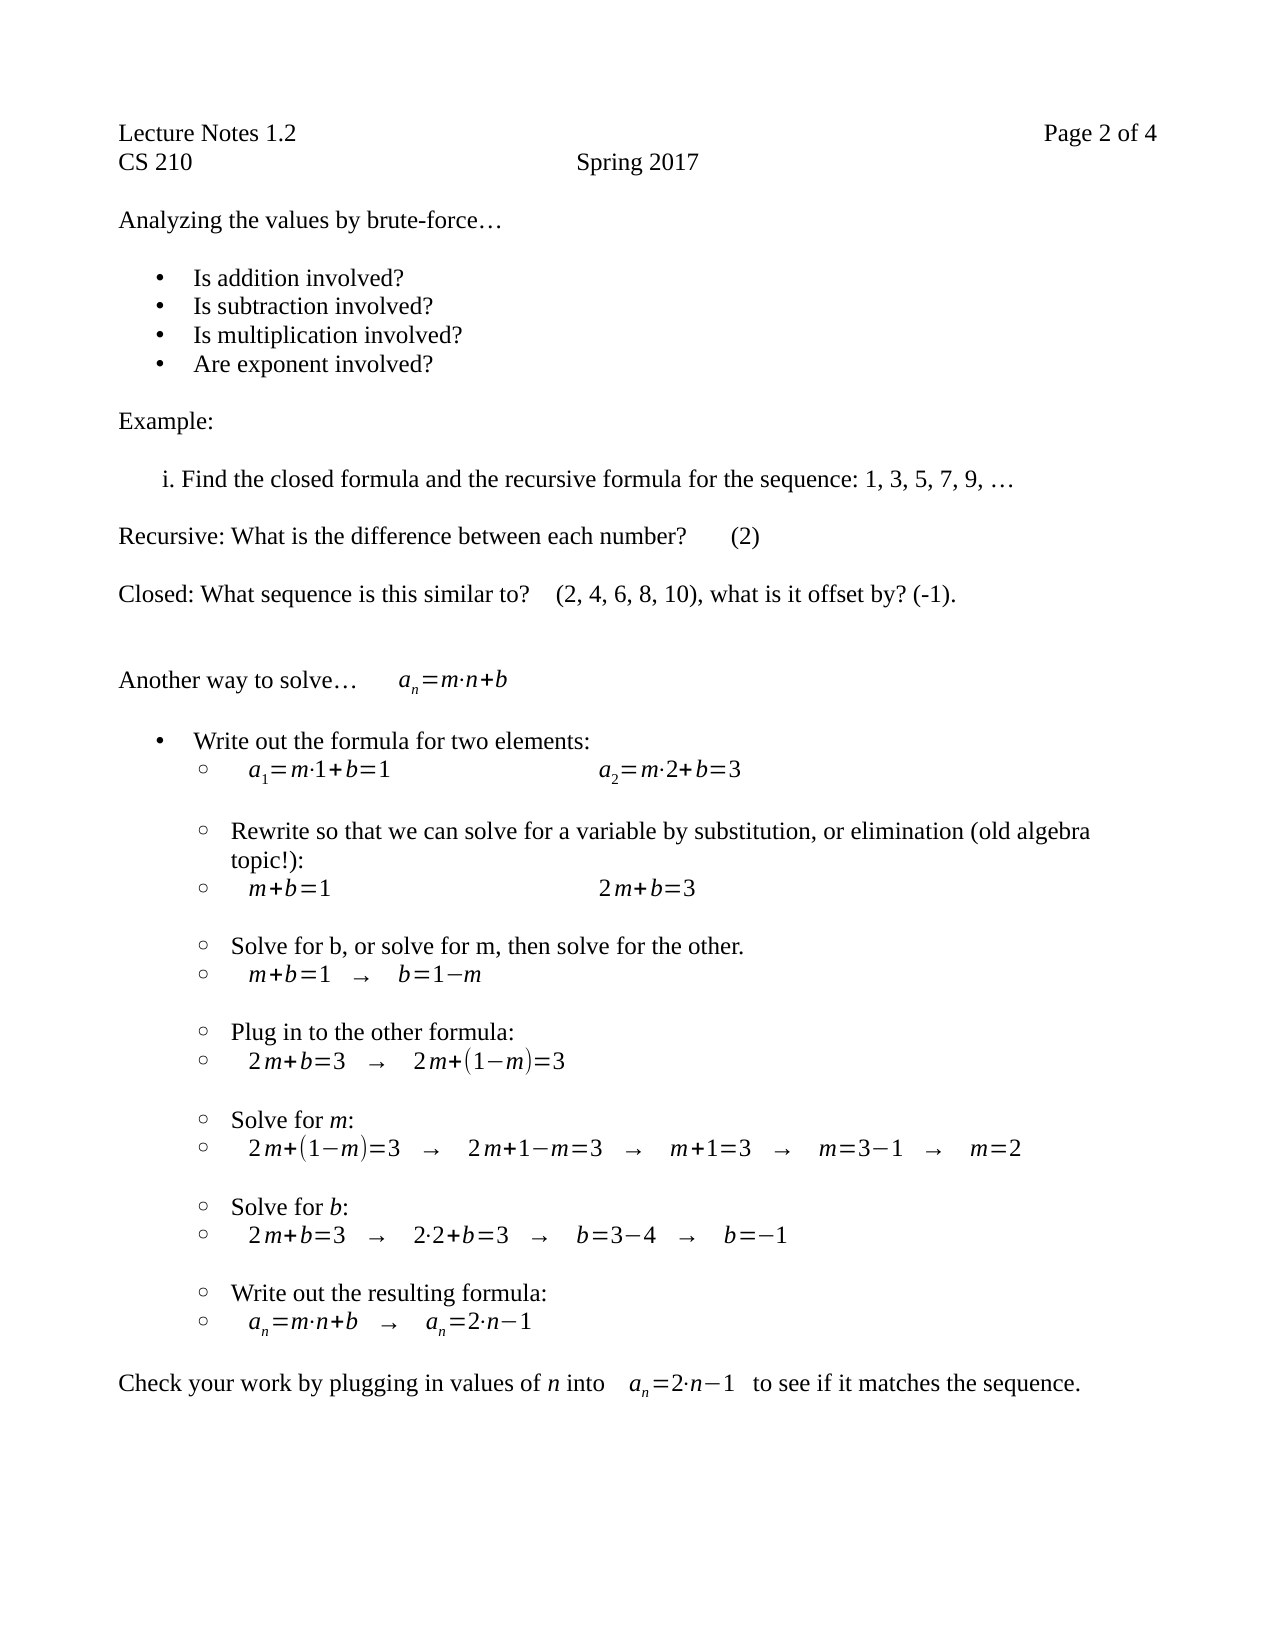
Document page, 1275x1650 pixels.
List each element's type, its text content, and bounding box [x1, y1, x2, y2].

list Solve for b, or solve for m, then solve for the other. [193, 931, 1157, 960]
list → [193, 960, 1157, 1017]
list → [193, 1307, 1157, 1339]
text Analyzing the values by brute-force… [118, 205, 1157, 234]
list Are exponent involved? [156, 349, 1157, 378]
list Write out the formula for two elements: [156, 726, 1157, 755]
list Solve for m: [193, 1105, 1157, 1133]
text Example: [118, 406, 1157, 435]
list Plug in to the other formula: [193, 1017, 1157, 1046]
text Check your work by plugging in values of n into to see if it matches the sequence. [118, 1368, 1157, 1401]
text Closed: What sequence is this similar to? (2, 4, 6, 8, 10), what is it offset by? (-1). [118, 579, 1157, 608]
list Rewrite so that we can solve for a variable by substitution, or elimination (old algebra topic!): [193, 816, 1157, 874]
list → → → [193, 1221, 1157, 1278]
list → [193, 1046, 1157, 1105]
list → → → → [193, 1133, 1157, 1192]
list Solve for b: [193, 1192, 1157, 1221]
list Is subtraction involved? [156, 291, 1157, 320]
text Recursive: What is the difference between each number? (2) [118, 521, 1157, 550]
list Write out the resulting formula: [193, 1278, 1157, 1307]
text Another way to solve… [118, 665, 1157, 697]
list Is addition involved? [156, 263, 1157, 291]
list Is multiplication involved? [156, 320, 1157, 349]
text i. Find the closed formula and the recursive formula for the sequence: 1, 3, 5, 7, 9, … [118, 464, 1157, 493]
